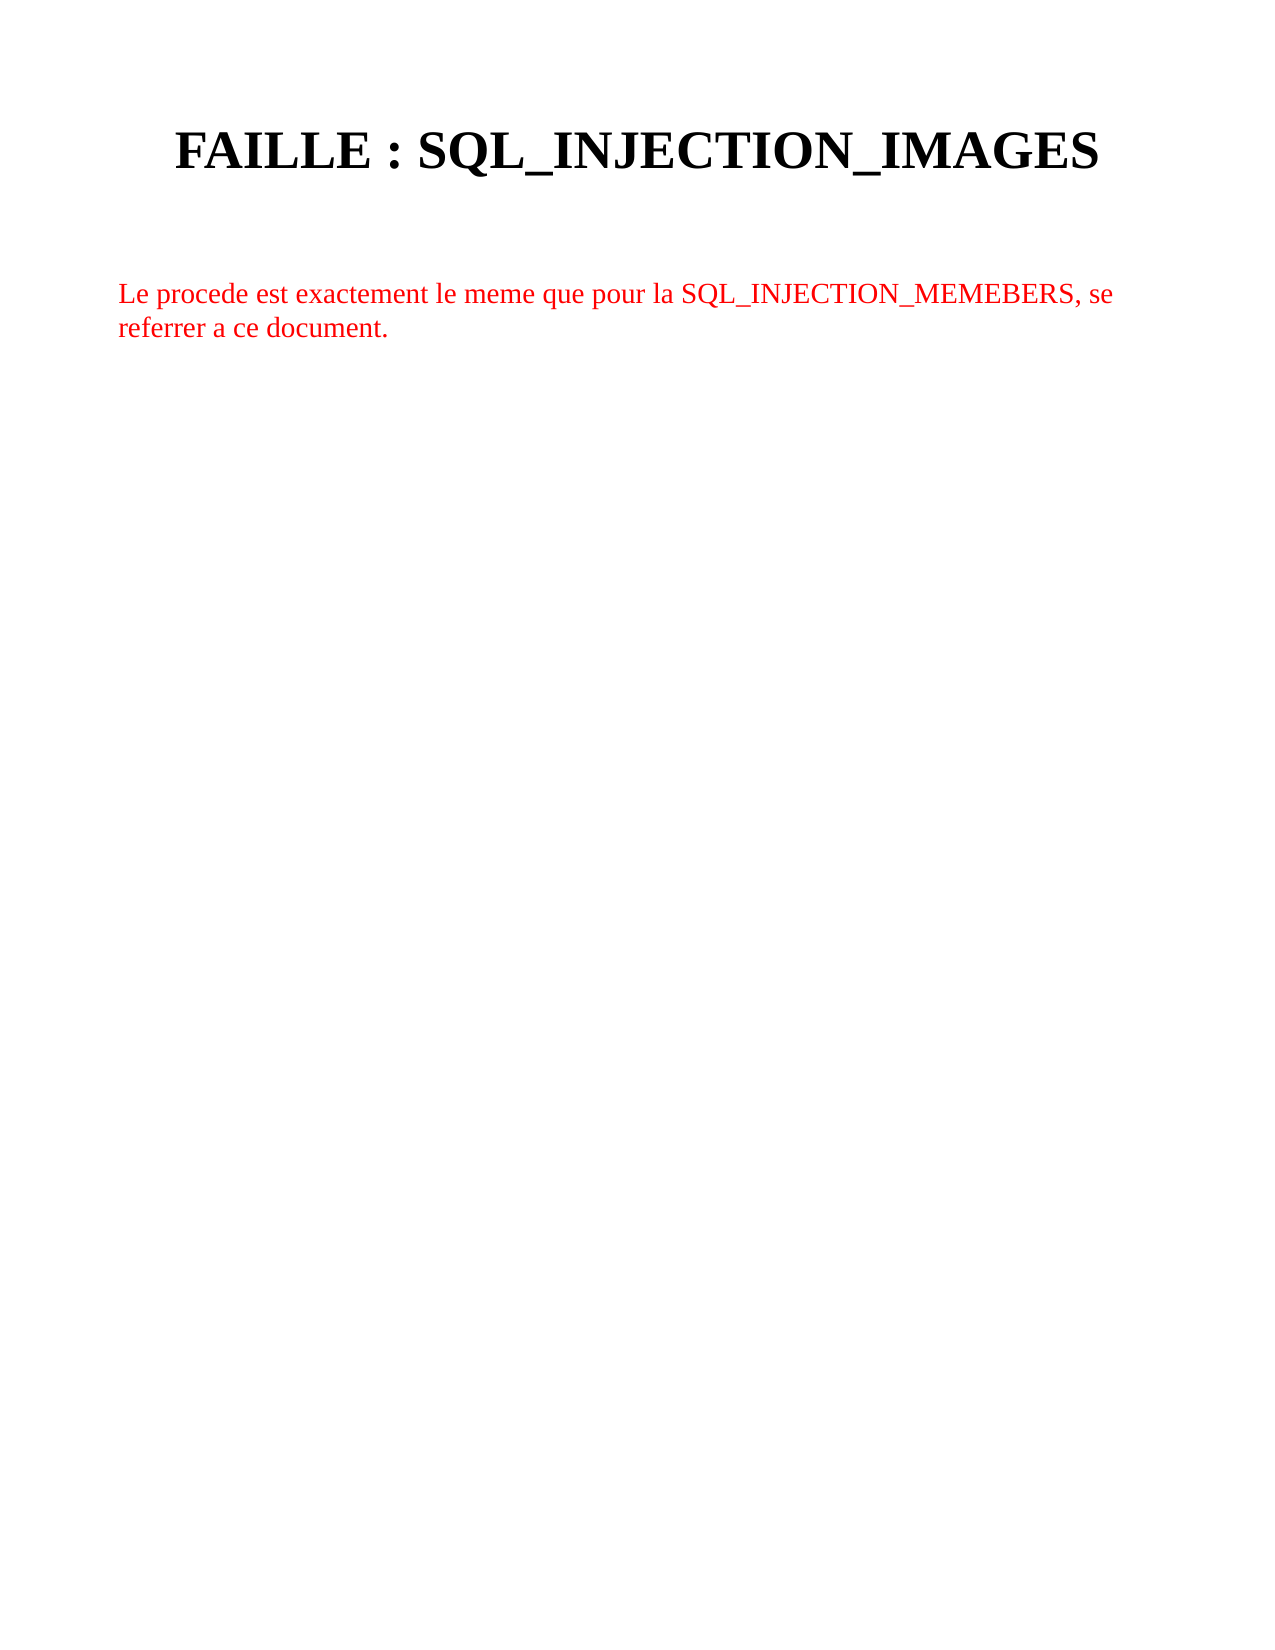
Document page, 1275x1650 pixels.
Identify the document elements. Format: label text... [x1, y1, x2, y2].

text Le procede est exactement le meme que pour la SQL_INJECTION_MEMEBERS, se referrer a ce document. [118, 276, 1157, 343]
text FAILLE : SQL_INJECTION_IMAGES [118, 118, 1157, 180]
